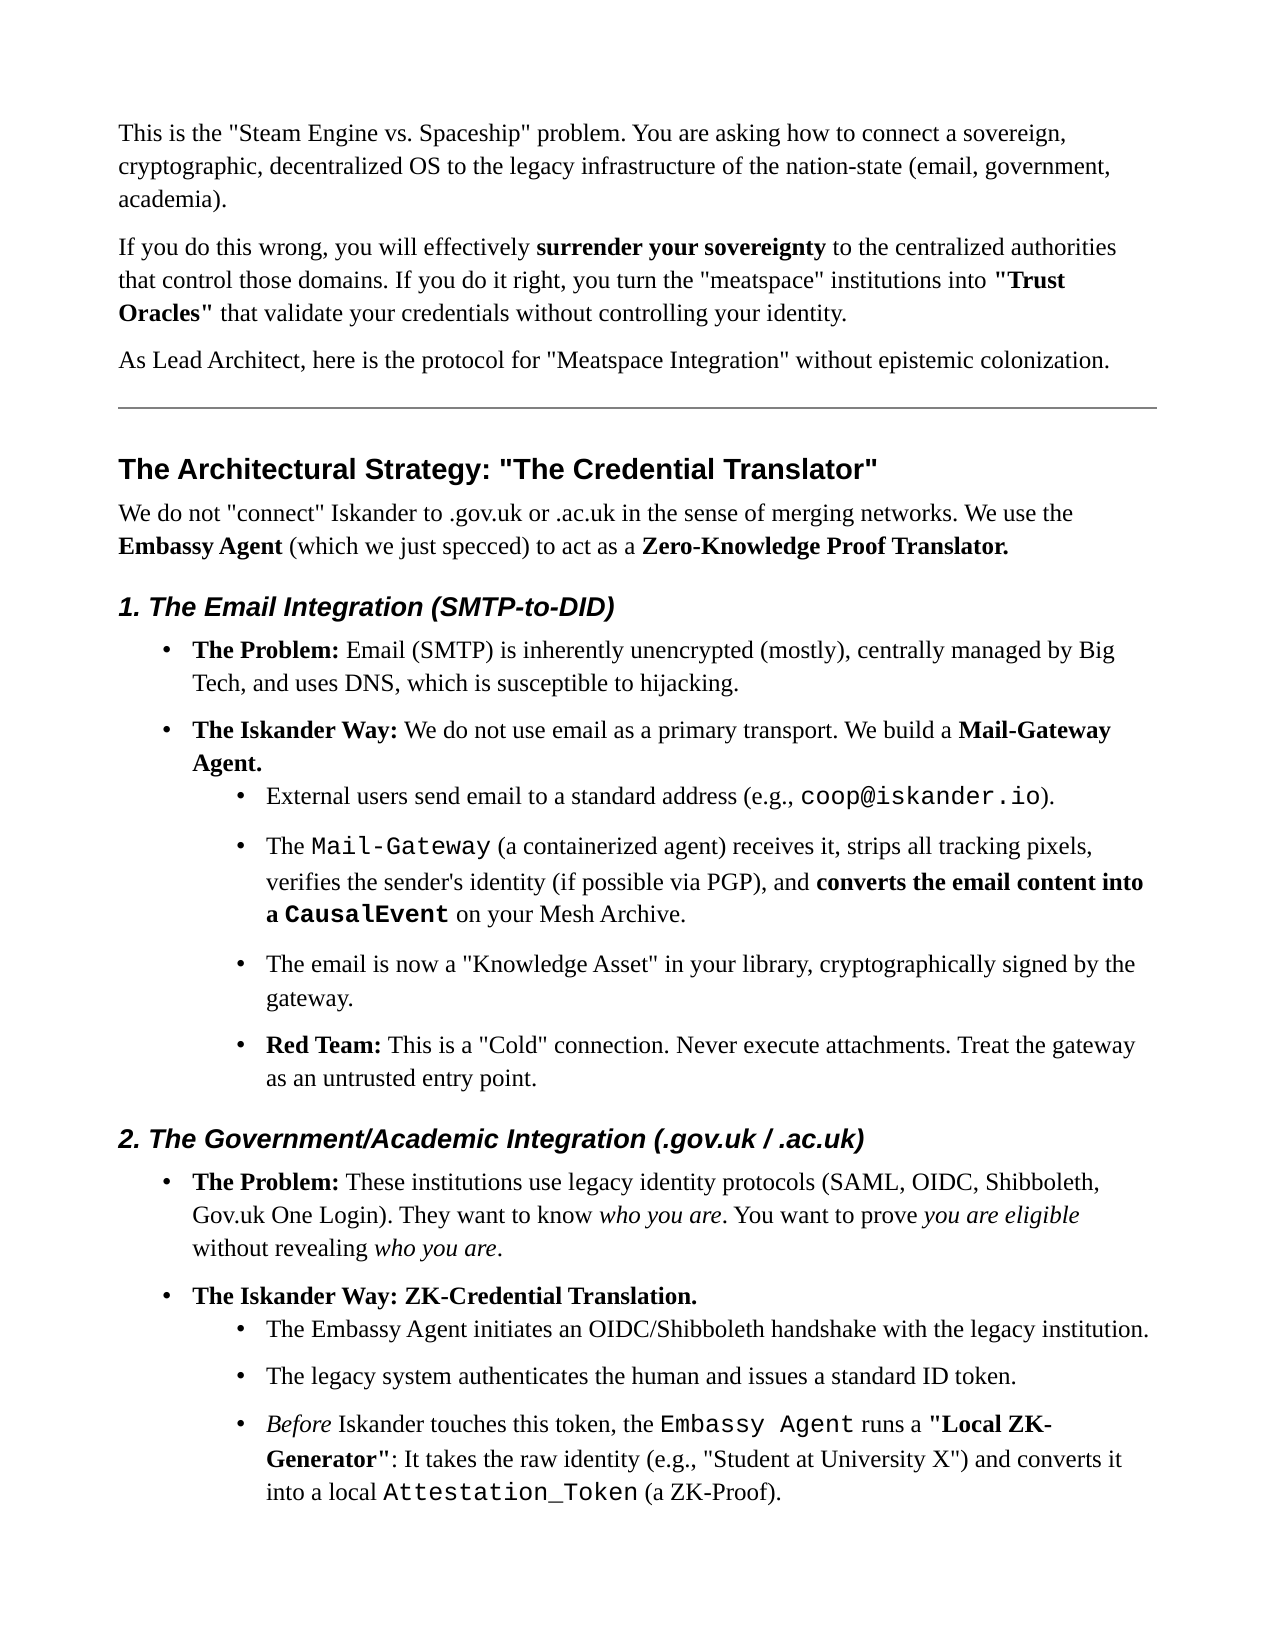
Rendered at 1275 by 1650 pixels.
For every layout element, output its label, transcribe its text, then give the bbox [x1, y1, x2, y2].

text As Lead Architect, here is the protocol for "Meatspace Integration" without epistemic colonization. [118, 345, 1157, 374]
subtitle 2. The Government/Academic Integration (.gov.uk / .ac.uk) [118, 1123, 1157, 1154]
list Red Team: This is a "Cold" connection. Never execute attachments. Treat the gateway as an untrusted entry point. [236, 1030, 1157, 1092]
list External users send email to a standard address (e.g., coop@iskander.io). [236, 781, 1157, 812]
list The Iskander Way: We do not use email as a primary transport. We build a Mail-Gateway Agent. [162, 715, 1157, 777]
list The email is now a "Knowledge Asset" in your library, cryptographically signed by the gateway. [236, 949, 1157, 1011]
text If you do this wrong, you will effectively surrender your sovereignty to the centralized authorities that control those domains. If you do it right, you turn the "meatspace" institutions into "Trust Oracles" that validate your credentials without controlling your identity. [118, 232, 1157, 327]
subtitle 1. The Email Integration (SMTP-to-DID) [118, 591, 1157, 622]
list The Mail-Gateway (a containerized agent) receives it, strips all tracking pixels, verifies the sender's identity (if possible via PGP), and converts the email content into a CausalEvent on your Mesh Archive. [236, 831, 1157, 930]
list Before Iskander touches this token, the Embassy Agent runs a "Local ZK-Generator": It takes the raw identity (e.g., "Student at University X") and converts it into a local Attestation_Token (a ZK-Proof). [236, 1409, 1157, 1508]
list The Problem: These institutions use legacy identity protocols (SAML, OIDC, Shibboleth, Gov.uk One Login). They want to know who you are. You want to prove you are eligible without revealing who you are. [162, 1167, 1157, 1262]
list The Problem: Email (SMTP) is inherently unencrypted (mostly), centrally managed by Big Tech, and uses DNS, which is susceptible to hijacking. [162, 635, 1157, 697]
list The Embassy Agent initiates an OIDC/Shibboleth handshake with the legacy institution. [236, 1314, 1157, 1342]
text We do not "connect" Iskander to .gov.uk or .ac.uk in the sense of merging networks. We use the Embassy Agent (which we just specced) to act as a Zero-Knowledge Proof Translator. [118, 498, 1157, 560]
list The legacy system authenticates the human and issues a standard ID token. [236, 1361, 1157, 1390]
subtitle The Architectural Strategy: "The Credential Translator" [118, 452, 1157, 485]
text This is the "Steam Engine vs. Spaceship" problem. You are asking how to connect a sovereign, cryptographic, decentralized OS to the legacy infrastructure of the nation-state (email, government, academia). [118, 118, 1157, 213]
list The Iskander Way: ZK-Credential Translation. [162, 1281, 1157, 1309]
